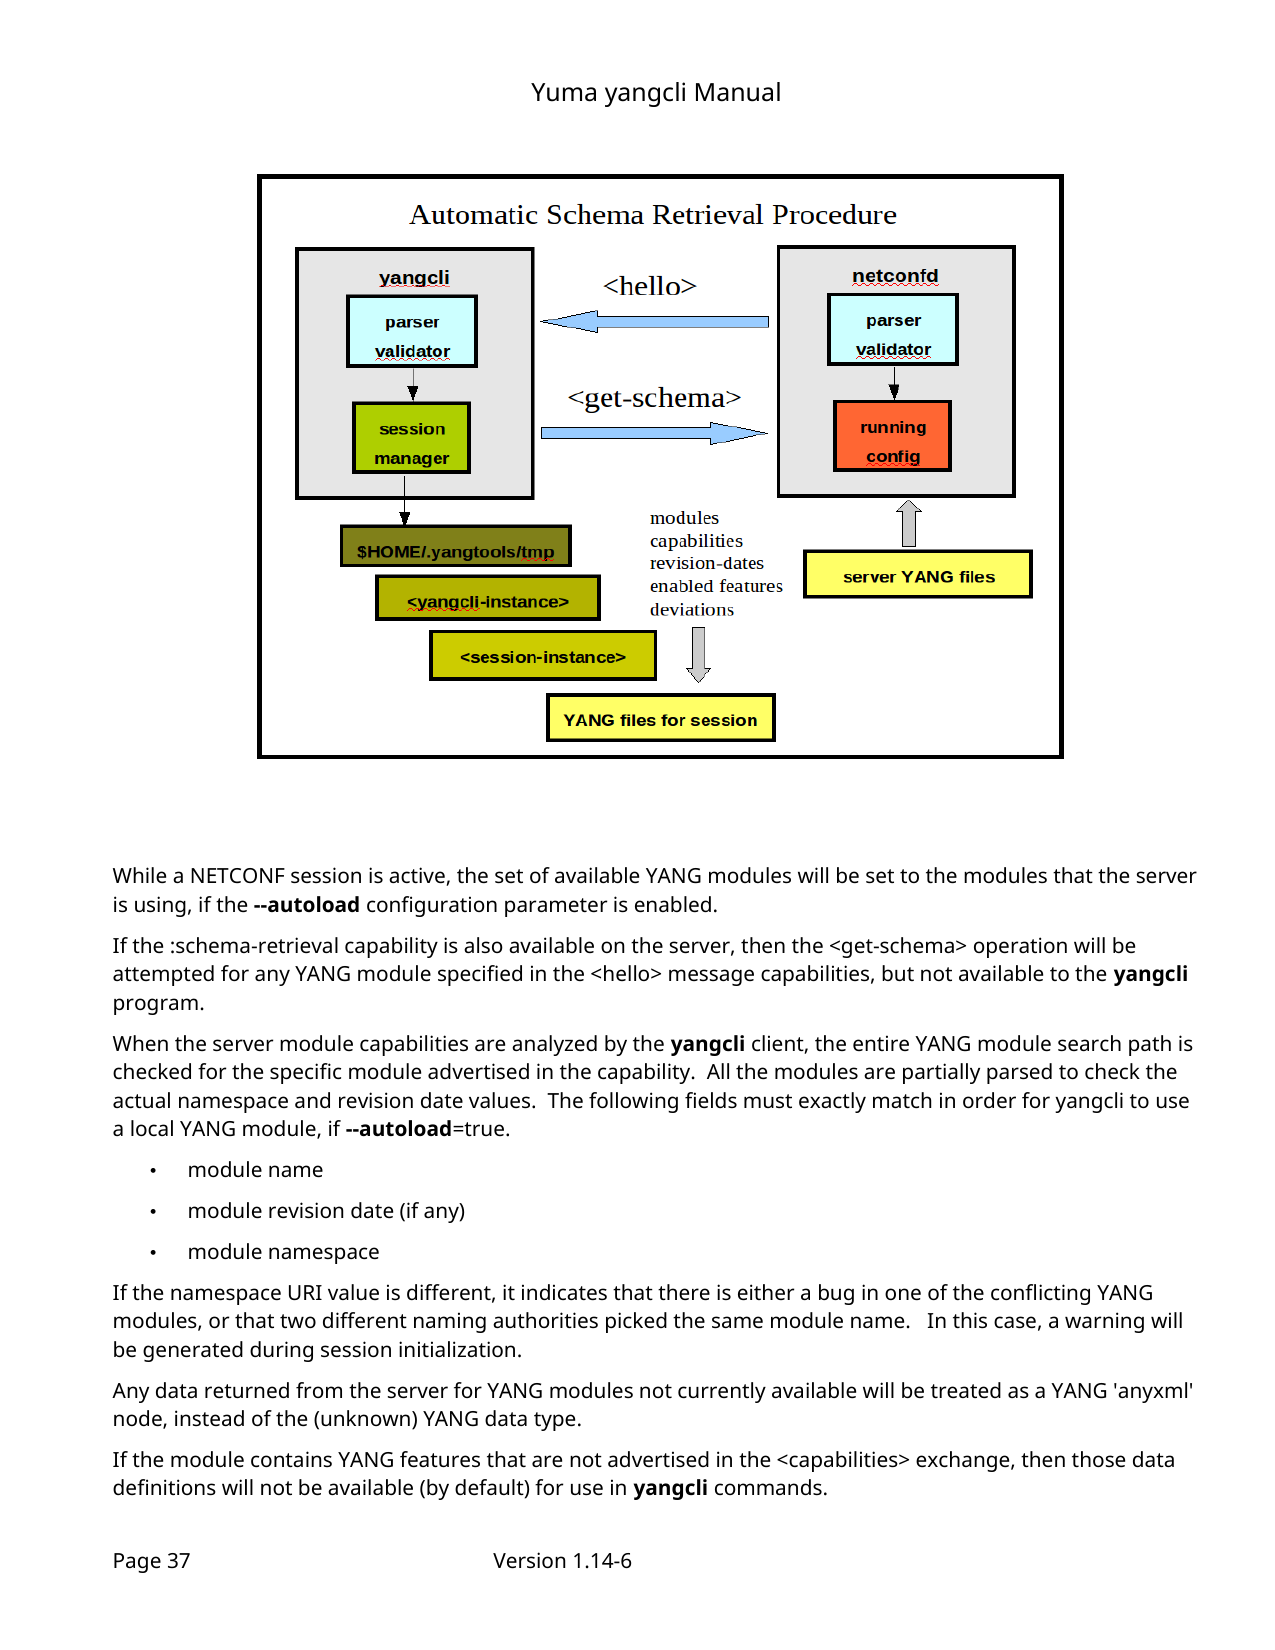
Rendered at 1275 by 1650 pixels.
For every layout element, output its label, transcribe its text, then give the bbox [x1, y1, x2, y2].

text If the module contains YANG features that are not advertised in the <capabilities> exchange, then those data definitions will not be available (by default) for use in yangcli commands. [112, 1445, 1200, 1502]
list module revision date (if any) [150, 1196, 1200, 1224]
text Any data returned from the server for YANG modules not currently available will be treated as a YANG 'anyxml' node, instead of the (unknown) YANG data type. [112, 1376, 1200, 1433]
text When the server module capabilities are analyzed by the yangcli client, the entire YANG module search path is checked for the specific module advertised in the capability. All the modules are partially parsed to check the actual namespace and revision date values. The following fields must exactly match in order for yangcli to use a local YANG module, if --autoload=true. [112, 1029, 1200, 1143]
text While a NETCONF session is active, the set of available YANG modules will be set to the modules that the server is using, if the --autoload configuration parameter is enabled. [112, 862, 1200, 918]
picture [195, 138, 1117, 780]
list module namespace [150, 1237, 1200, 1265]
list module name [150, 1155, 1200, 1183]
text If the :schema-retrieval capability is also available on the server, then the <get-schema> operation will be attempted for any YANG module specified in the <hello> message capabilities, but not available to the yangcli program. [112, 931, 1200, 1016]
text If the namespace URI value is different, it indicates that there is either a bug in one of the conflicting YANG modules, or that two different naming authorities picked the same module name. In this case, a warning will be generated during session initialization. [112, 1278, 1200, 1363]
